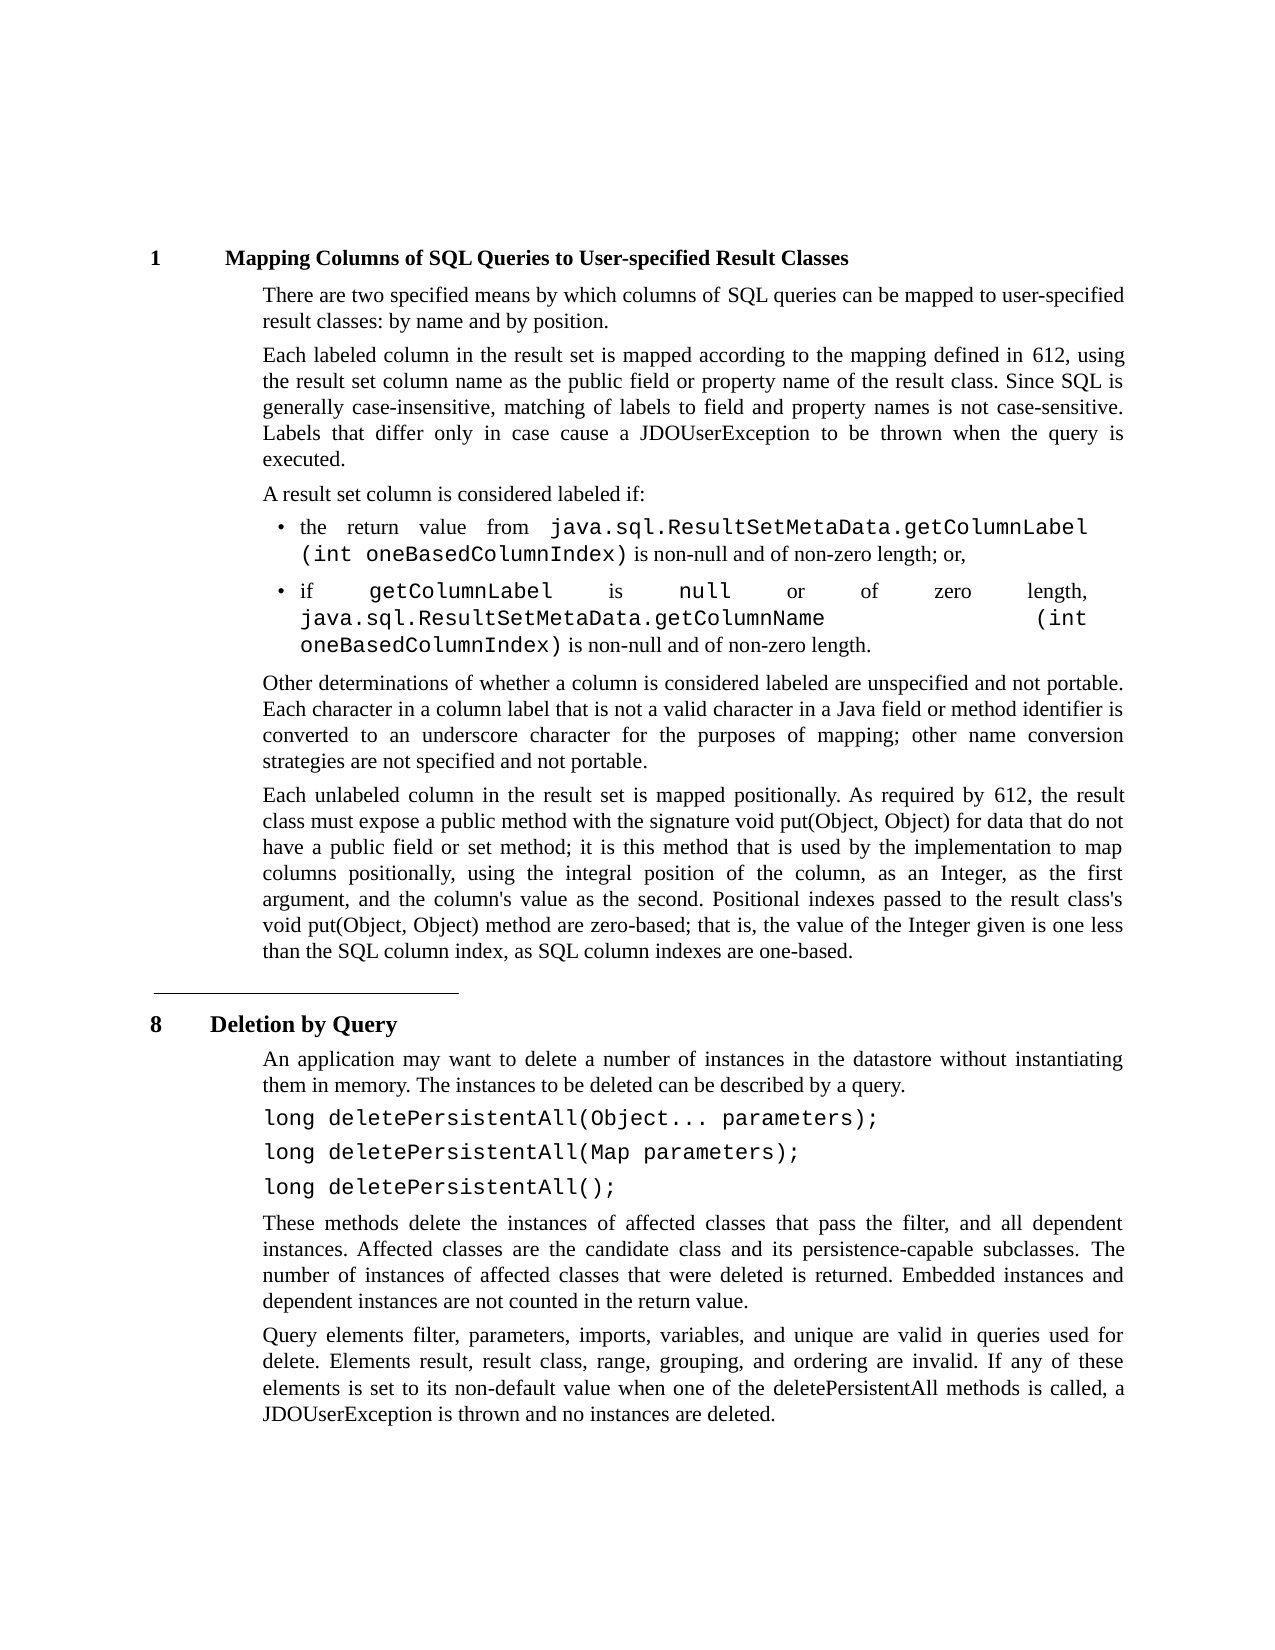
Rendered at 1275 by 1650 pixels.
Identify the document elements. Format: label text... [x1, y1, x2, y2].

text Other determinations of whether a column is considered labeled are unspecified and not portable. Each character in a column label that is not a valid character in a Java field or method identifier is converted to an underscore character for the purposes of mapping; other name conversion strategies are not specified and not portable. [262, 669, 1125, 773]
text A result set column is considered labeled if: [262, 480, 1125, 506]
text long deletePersistentAll(Map parameters); [262, 1140, 1125, 1166]
text There are two specified means by which columns of SQL queries can be mapped to user-specified result classes: by name and by position. [262, 281, 1125, 333]
text A14.8-3 [Query elements filter, parameters, imports, variables, and unique are valid in queries used for delete. Elements result, result class, range, grouping, and ordering are invalid. If any of these elements is set to its non-default value when one of the deletePersistentAll methods is called, a JDOUserException is thrown and no instances are deleted.] [262, 1322, 1125, 1426]
text An application may want to delete a number of instances in the datastore without instantiating them in memory. The instances to be deleted can be described by a query. [262, 1046, 1125, 1098]
text long deletePersistentAll(); [262, 1175, 1125, 1201]
text A14.8-1 [These methods delete the instances of affected classes that pass the filter, and all dependent instances. Affected classes are the candidate class and its persistence-capable subclasses.] A14.8-2 [The number of instances of affected classes that were deleted is returned. Embedded instances and dependent instances are not counted in the return value.] [262, 1209, 1125, 1313]
text • the return value from java.sql.ResultSetMetaData.getColumnLabel (int oneBasedColumnIndex) is non-null and of non-zero length; or, [277, 514, 1087, 568]
subtitle Deletion by Query [150, 1009, 1125, 1037]
subtitle Mapping Columns of SQL Queries to User-specified Result Classes [150, 244, 1125, 270]
text Each labeled column in the result set is mapped according to the mapping defined in 612, using the result set column name as the public field or property name of the result class. Since SQL is generally case-insensitive, matching of labels to field and property names is not case-sensitive. Labels that differ only in case cause a JDOUserException to be thrown when the query is executed. [262, 341, 1125, 471]
text long deletePersistentAll(Object... parameters); [262, 1106, 1125, 1132]
text • if getColumnLabel is null or of zero length, java.sql.ResultSetMetaData.getColumnName (int oneBasedColumnIndex) is non-null and of non-zero length. [277, 578, 1087, 658]
text Each unlabeled column in the result set is mapped positionally. As required by 612, the result class must expose a public method with the signature void put(Object, Object) for data that do not have a public field or set method; it is this method that is used by the implementation to map columns positionally, using the integral position of the column, as an Integer, as the first argument, and the column's value as the second. Positional indexes passed to the result class's void put(Object, Object) method are zero-based; that is, the value of the Integer given is one less than the SQL column index, as SQL column indexes are one-based. [262, 781, 1125, 964]
